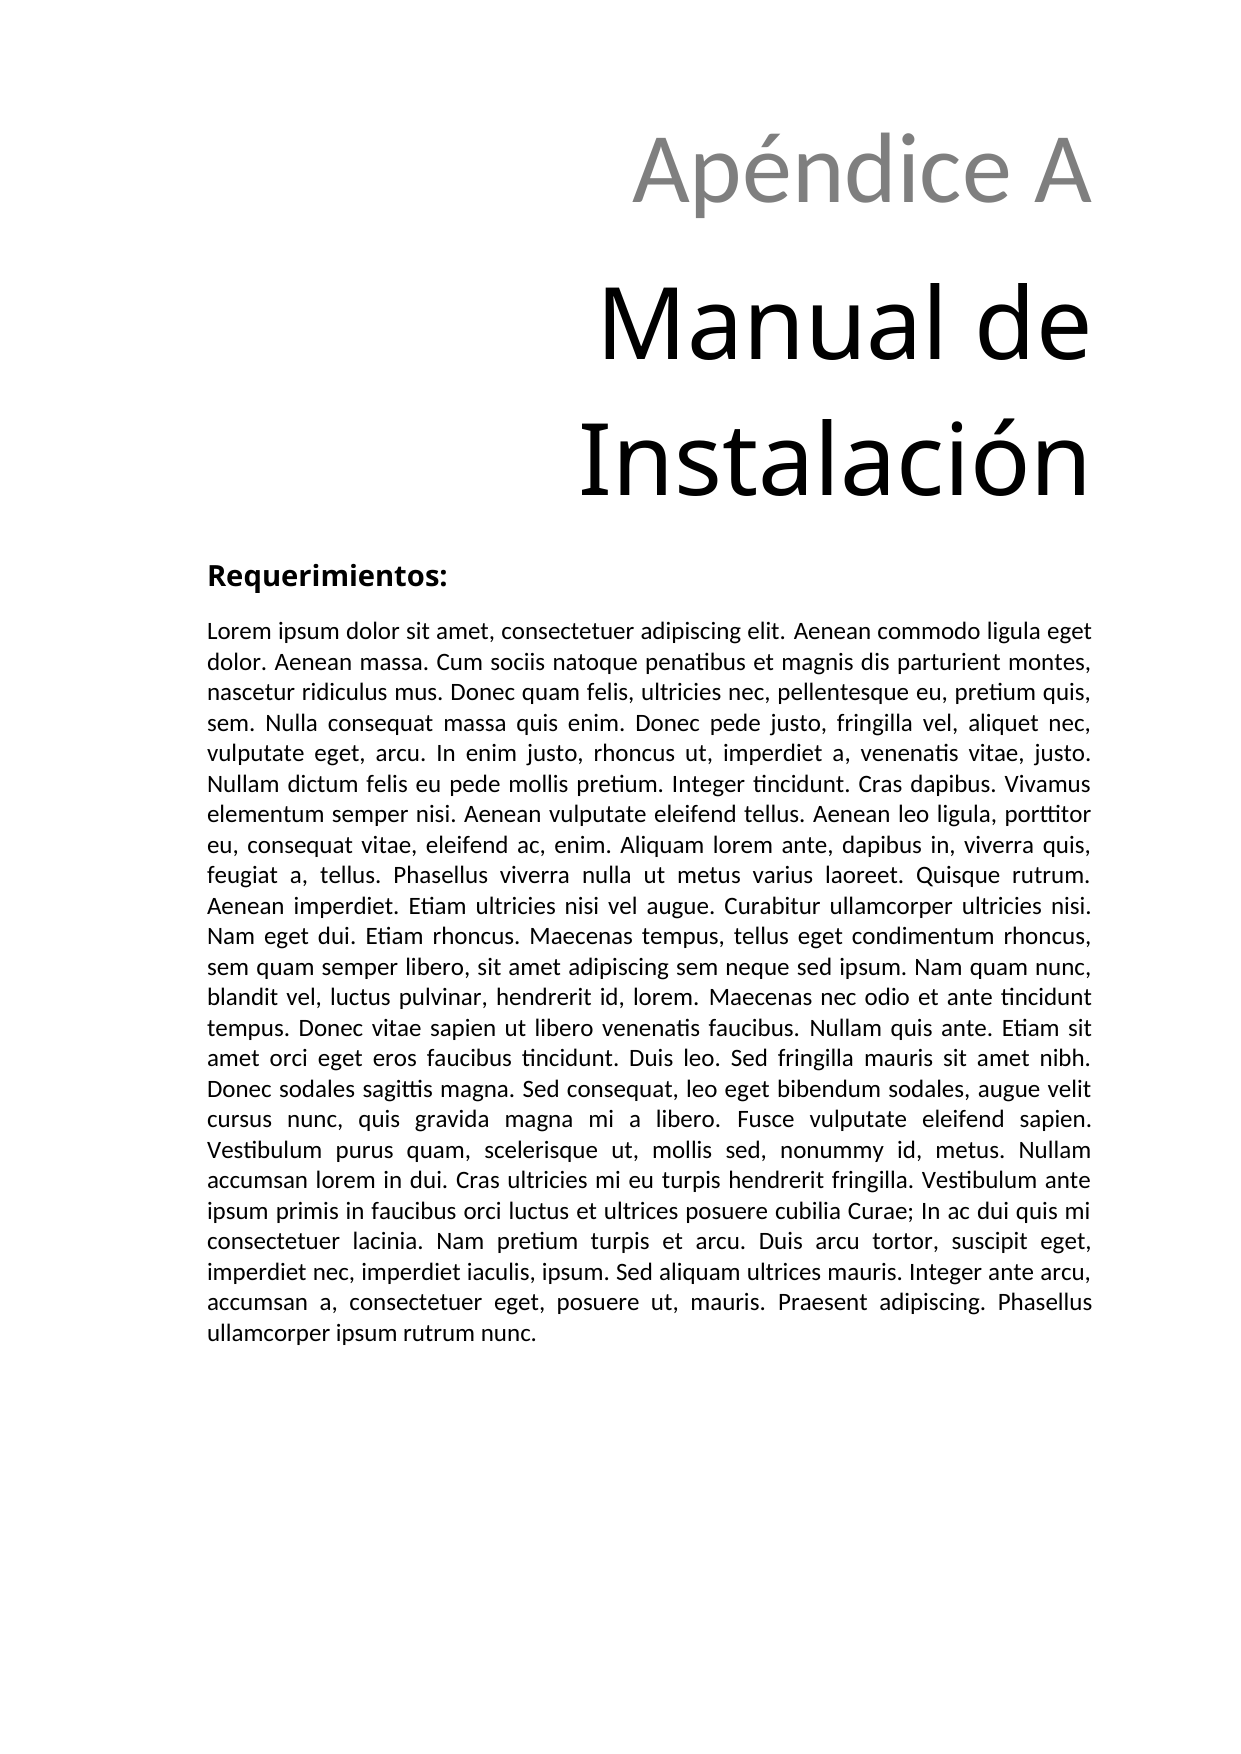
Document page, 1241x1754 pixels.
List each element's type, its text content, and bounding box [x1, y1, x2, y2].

text Apéndice A [207, 106, 1092, 228]
subtitle Manual de Instalación [207, 253, 1092, 525]
text Lorem ipsum dolor sit amet, consectetuer adipiscing elit. Aenean commodo ligula eget dolor. Aenean massa. Cum sociis natoque penatibus et magnis dis parturient montes, nascetur ridiculus mus. Donec quam felis, ultricies nec, pellentesque eu, pretium quis, sem. Nulla consequat massa quis enim. Donec pede justo, fringilla vel, aliquet nec, vulputate eget, arcu. In enim justo, rhoncus ut, imperdiet a, venenatis vitae, justo. Nullam dictum felis eu pede mollis pretium. Integer tincidunt. Cras dapibus. Vivamus elementum semper nisi. Aenean vulputate eleifend tellus. Aenean leo ligula, porttitor eu, consequat vitae, eleifend ac, enim. Aliquam lorem ante, dapibus in, viverra quis, feugiat a, tellus. Phasellus viverra nulla ut metus varius laoreet. Quisque rutrum. Aenean imperdiet. Etiam ultricies nisi vel augue. Curabitur ullamcorper ultricies nisi. Nam eget dui. Etiam rhoncus. Maecenas tempus, tellus eget condimentum rhoncus, sem quam semper libero, sit amet adipiscing sem neque sed ipsum. Nam quam nunc, blandit vel, luctus pulvinar, hendrerit id, lorem. Maecenas nec odio et ante tincidunt tempus. Donec vitae sapien ut libero venenatis faucibus. Nullam quis ante. Etiam sit amet orci eget eros faucibus tincidunt. Duis leo. Sed fringilla mauris sit amet nibh. Donec sodales sagittis magna. Sed consequat, leo eget bibendum sodales, augue velit cursus nunc, quis gravida magna mi a libero. Fusce vulputate eleifend sapien. Vestibulum purus quam, scelerisque ut, mollis sed, nonummy id, metus. Nullam accumsan lorem in dui. Cras ultricies mi eu turpis hendrerit fringilla. Vestibulum ante ipsum primis in faucibus orci luctus et ultrices posuere cubilia Curae; In ac dui quis mi consectetuer lacinia. Nam pretium turpis et arcu. Duis arcu tortor, suscipit eget, imperdiet nec, imperdiet iaculis, ipsum. Sed aliquam ultrices mauris. Integer ante arcu, accumsan a, consectetuer eget, posuere ut, mauris. Praesent adipiscing. Phasellus ullamcorper ipsum rutrum nunc. [207, 615, 1092, 1348]
subtitle Requerimientos: [207, 556, 1092, 595]
